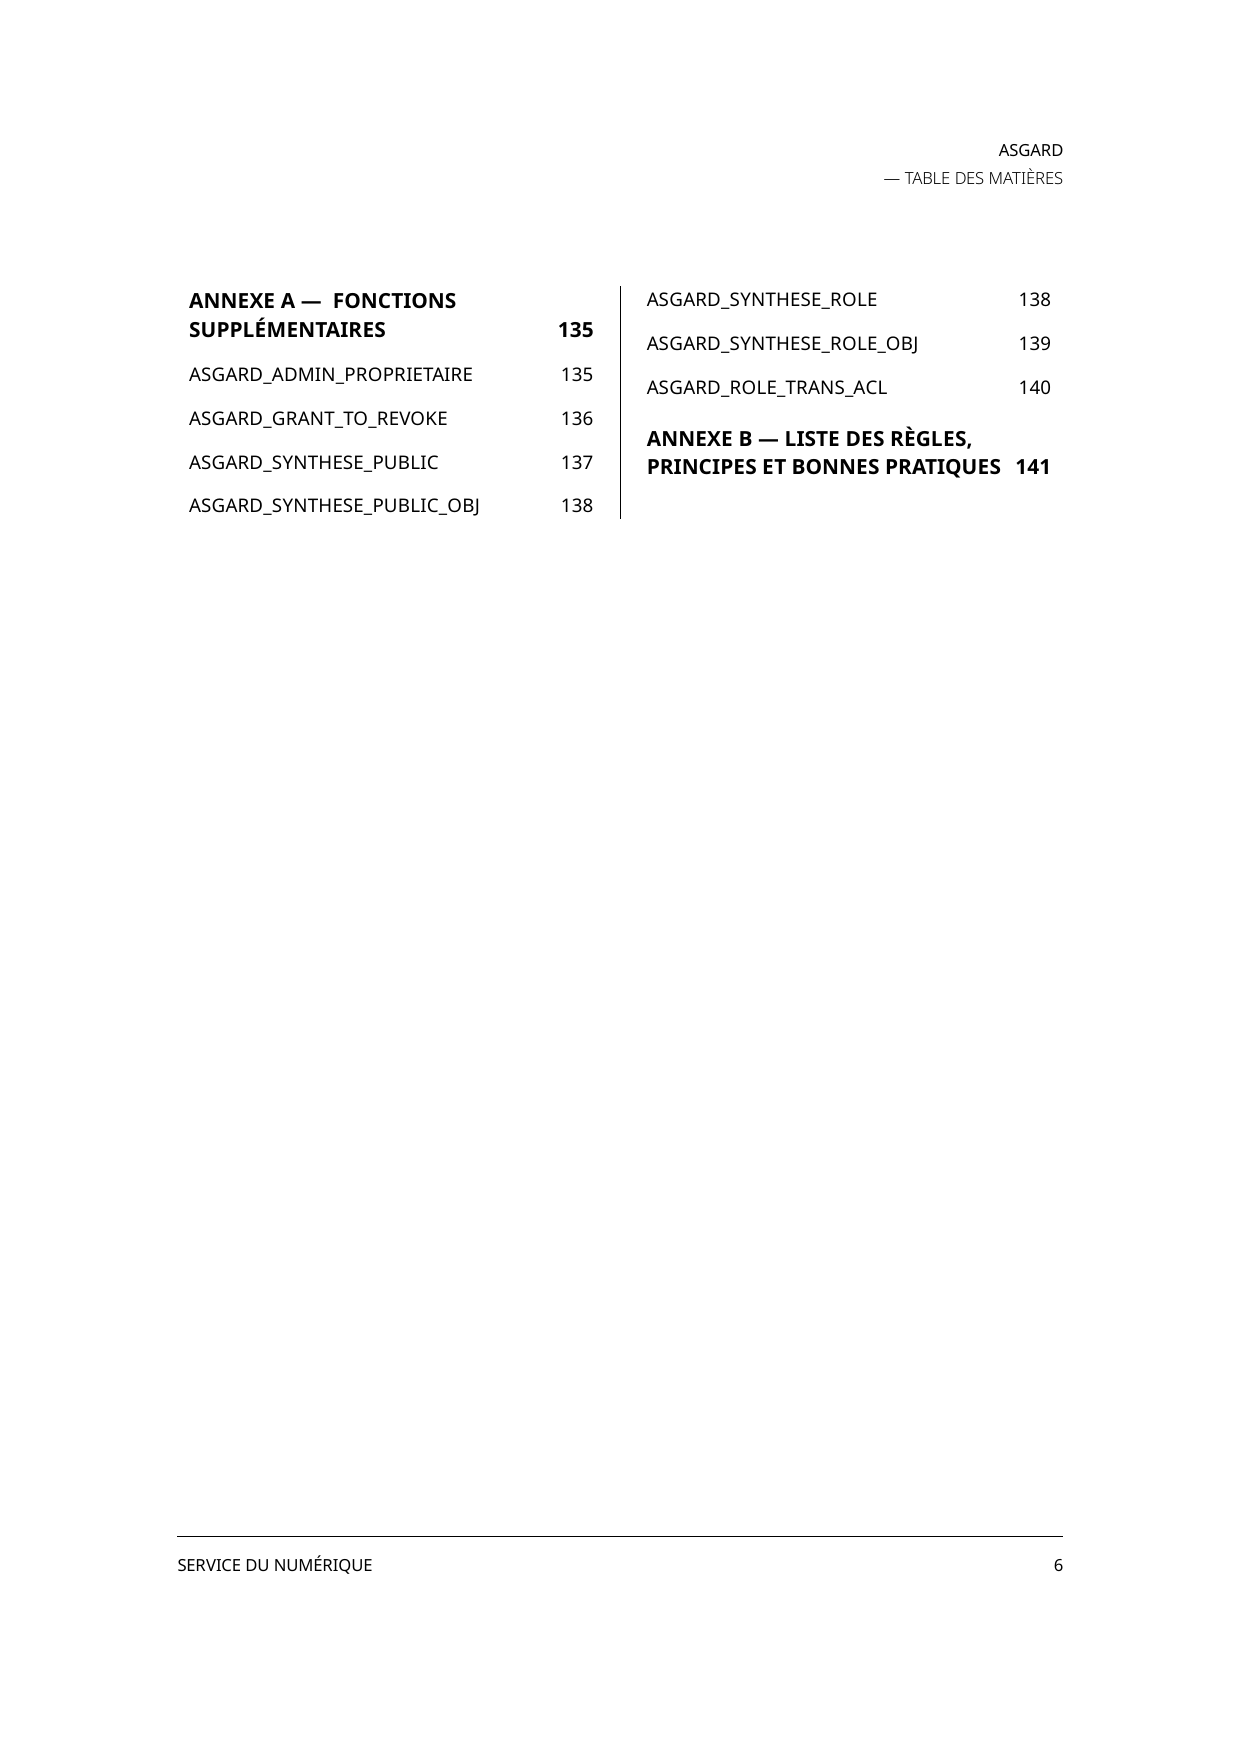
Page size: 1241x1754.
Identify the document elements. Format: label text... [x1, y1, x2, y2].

text asgard_synthese_public 137 [177, 449, 605, 475]
text asgard_grant_to_revoke 136 [177, 405, 605, 431]
text asgard_synthese_public_obj 138 [177, 492, 605, 518]
text asgard_admin_proprietaire 135 [177, 361, 605, 387]
text Annexe A — Fonctions supplémentaires 135 [177, 286, 605, 343]
text asgard_synthese_role 138 [635, 286, 1063, 312]
text Annexe B — Liste des règles, principes et bonnes pratiques 141 [635, 423, 1063, 481]
text asgard_role_trans_acl 140 [635, 374, 1063, 400]
text asgard_synthese_role_obj 139 [635, 330, 1063, 356]
